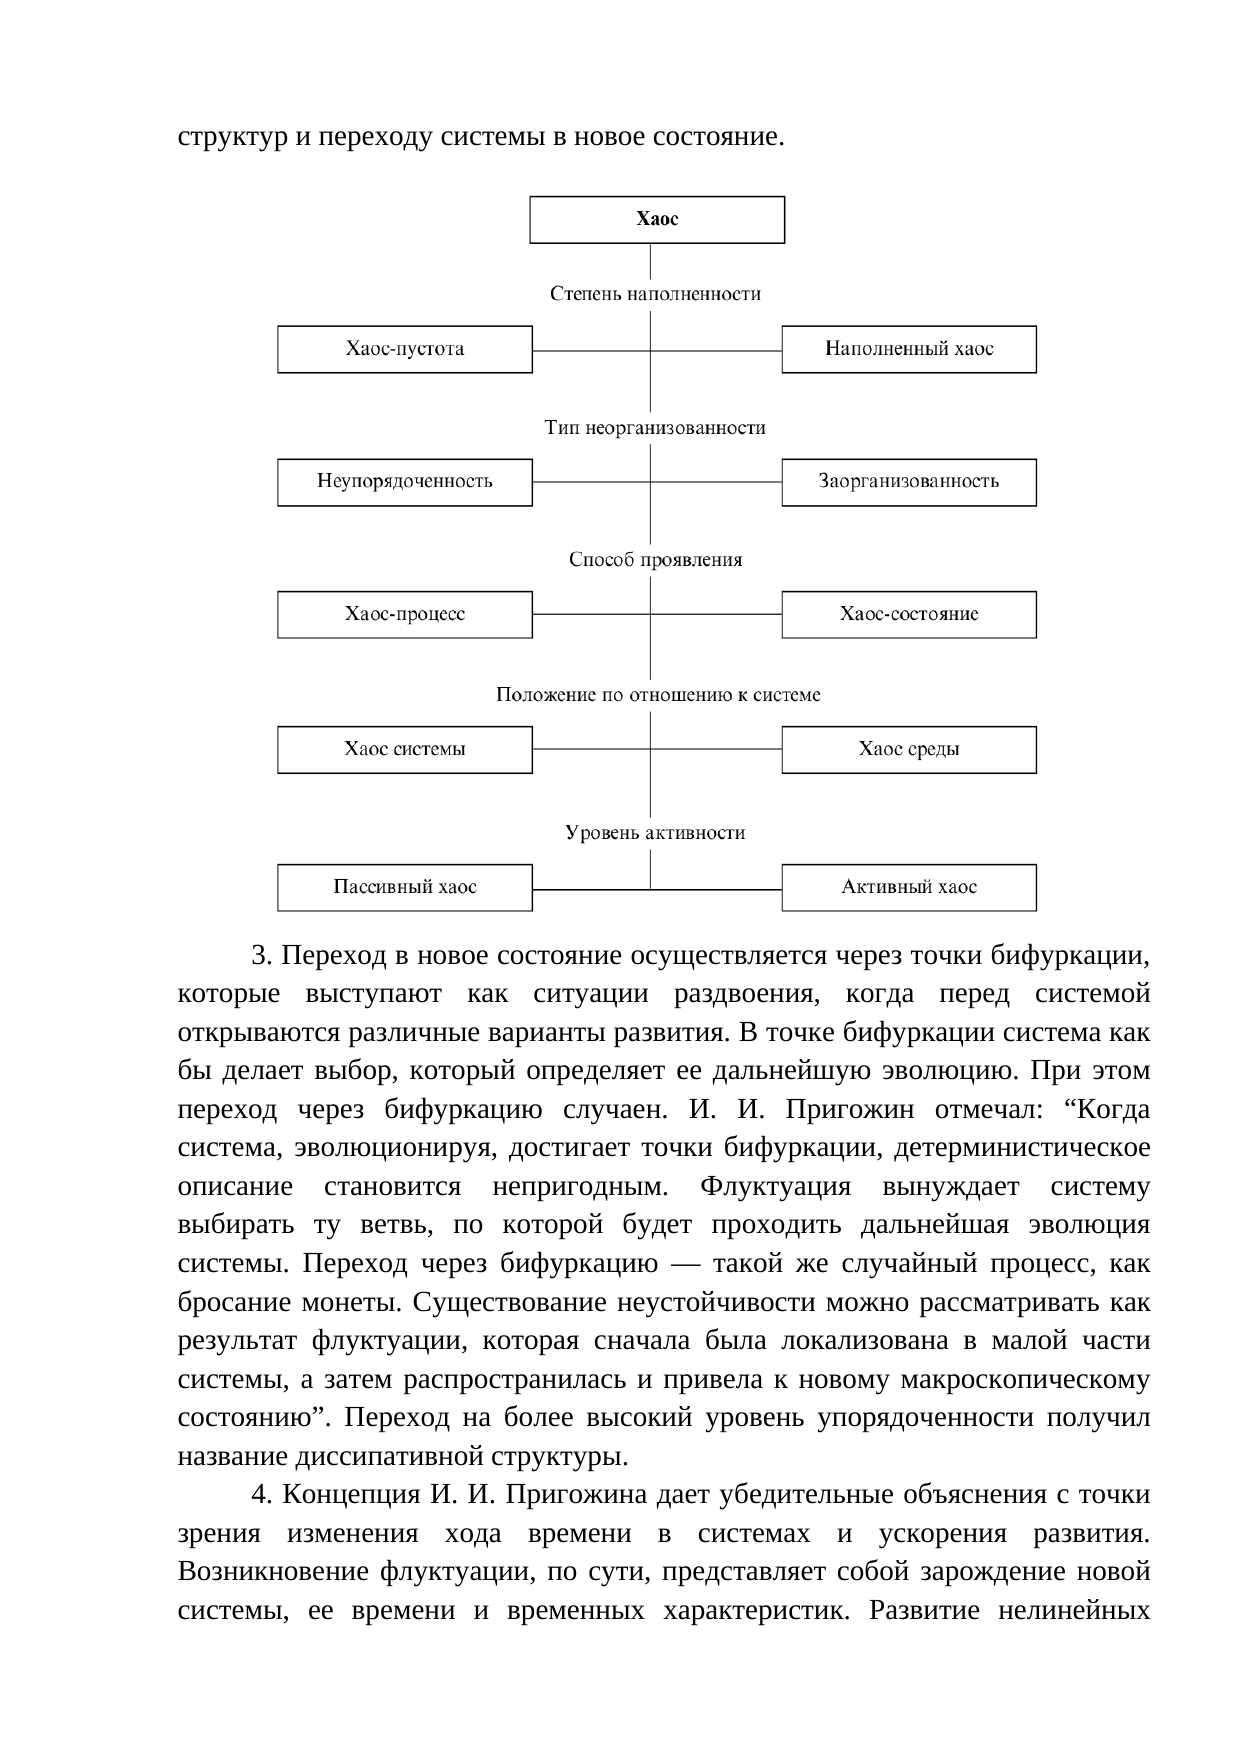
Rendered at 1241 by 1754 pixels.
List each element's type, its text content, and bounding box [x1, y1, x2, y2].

list 4. Концепция И. И. Пригожина дает убедительные объяснения с точки зрения изменения хода времени в системах и ускорения развития. Возникновение флуктуации, по сути, представляет собой зарождение новой системы, ее времени и временных характеристик. Развитие нелинейных [177, 1476, 1152, 1626]
list структур и переходу системы в новое состояние. [177, 118, 1152, 152]
list 3. Переход в новое состояние осуществляется через точки бифуркации, которые выступают как ситуации раздвоения, когда перед системой открываются различные варианты развития. В точке бифуркации система как бы делает выбор, который определяет ее дальнейшую эволюцию. При этом переход через бифуркацию случаен. И. И. Пригожин отмечал: “Когда система, эволюционируя, достигает точки бифуркации, детерминистическое описание становится непригодным. Флуктуация вынуждает систему выбирать ту ветвь, по которой будет проходить дальнейшая эволюция системы. Переход через бифуркацию — такой же случайный процесс, как бросание монеты. Существование неустойчивости можно рассматривать как результат флуктуации, которая сначала была локализована в малой части системы, а затем распространилась и привела к новому макроскопическому состоянию”. Переход на более высокий уровень упорядоченности получил название диссипативной структуры. [177, 157, 1152, 1471]
picture [237, 158, 1083, 927]
